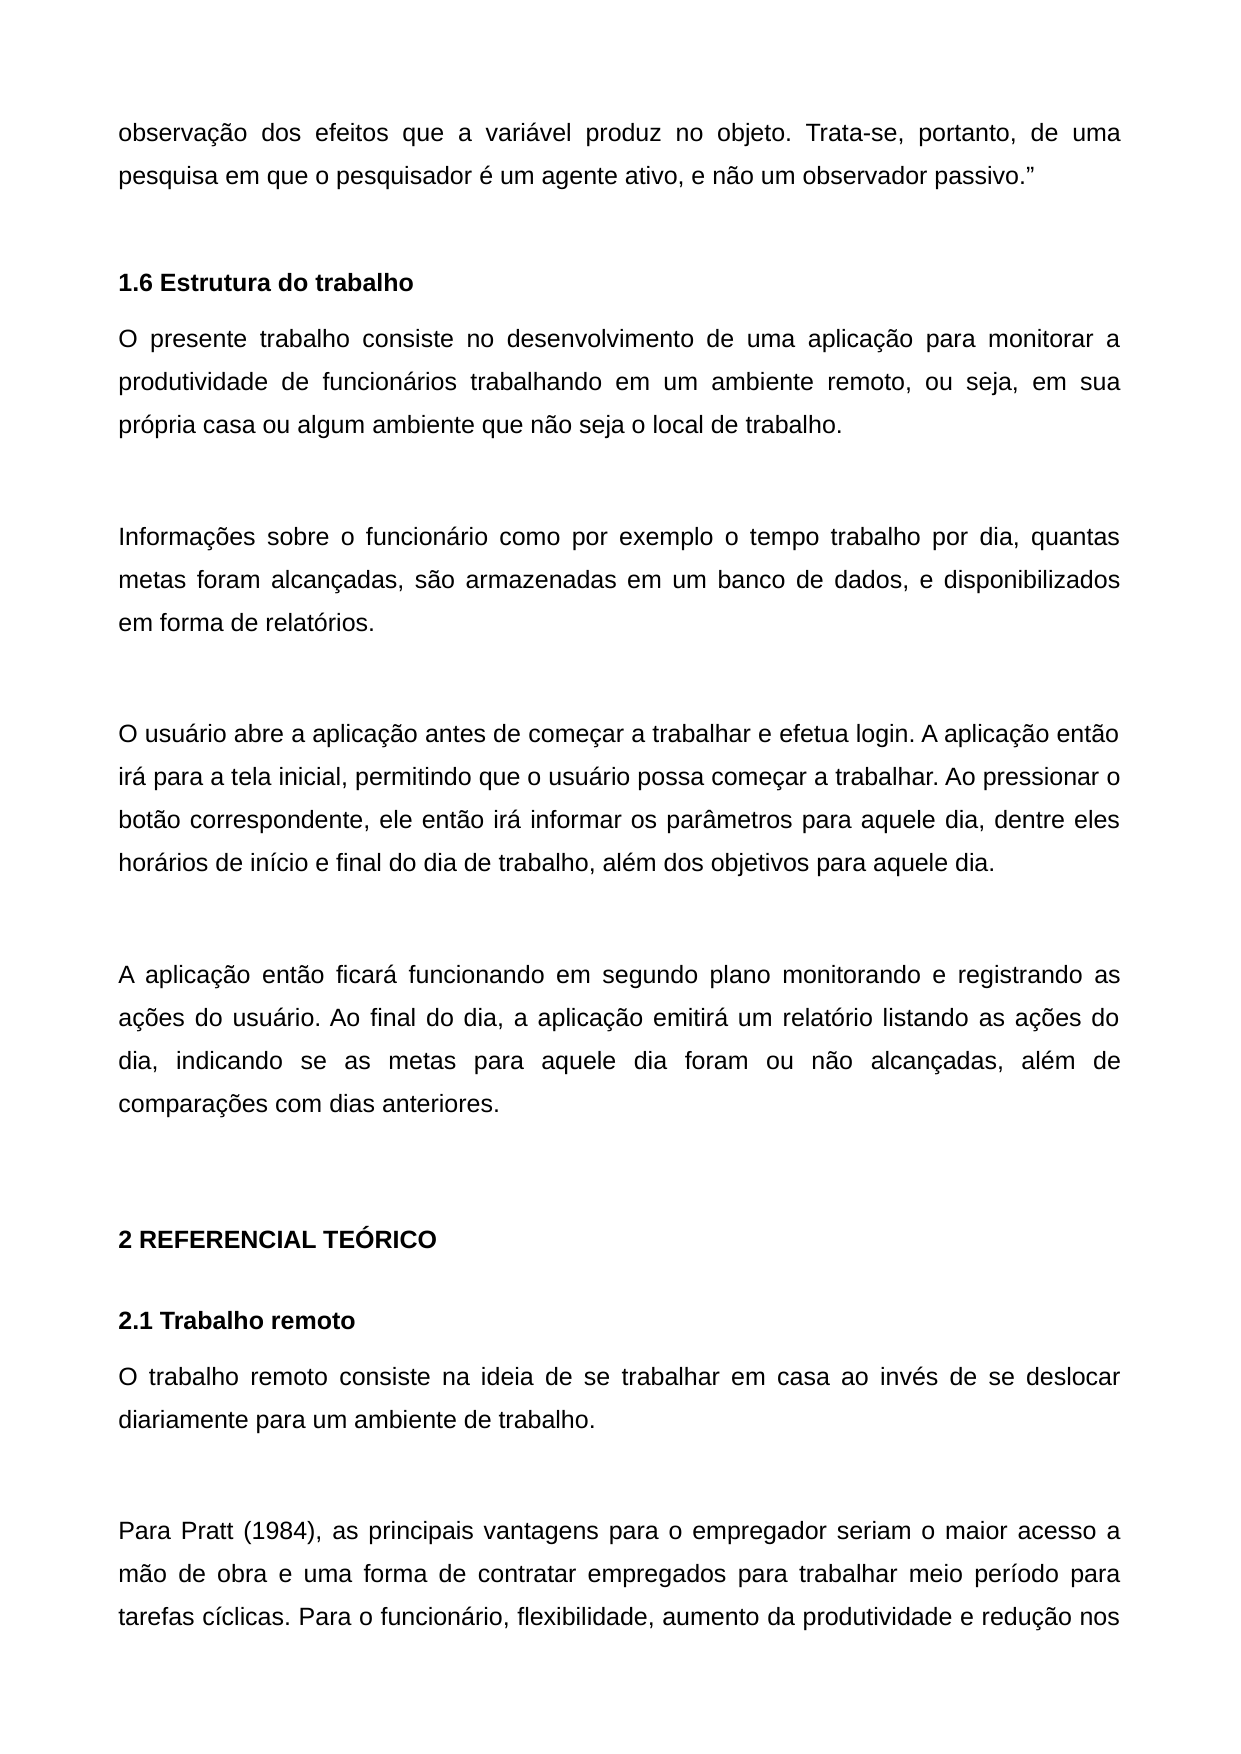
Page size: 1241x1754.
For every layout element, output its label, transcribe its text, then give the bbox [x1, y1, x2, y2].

subtitle 1.6 Estrutura do trabalho [118, 268, 1122, 297]
subtitle 2 REFERENCIAL TEÓRICO [118, 1225, 1122, 1254]
text O presente trabalho consiste no desenvolvimento de uma aplicação para monitorar a produtividade de funcionários trabalhando em um ambiente remoto, ou seja, em sua própria casa ou algum ambiente que não seja o local de trabalho. [118, 324, 1122, 439]
text Para Pratt (1984), as principais vantagens para o empregador seriam o maior acesso a mão de obra e uma forma de contratar empregados para trabalhar meio período para tarefas cíclicas. Para o funcionário, flexibilidade, aumento da produtividade e redução nos [118, 1516, 1122, 1631]
text O usuário abre a aplicação antes de começar a trabalhar e efetua login. A aplicação então irá para a tela inicial, permitindo que o usuário possa começar a trabalhar. Ao pressionar o botão correspondente, ele então irá informar os parâmetros para aquele dia, dentre eles horários de início e final do dia de trabalho, além dos objetivos para aquele dia. [118, 719, 1122, 877]
text A aplicação então ficará funcionando em segundo plano monitorando e registrando as ações do usuário. Ao final do dia, a aplicação emitirá um relatório listando as ações do dia, indicando se as metas para aquele dia foram ou não alcançadas, além de comparações com dias anteriores. [118, 959, 1122, 1118]
text Informações sobre o funcionário como por exemplo o tempo trabalho por dia, quantas metas foram alcançadas, são armazenadas em um banco de dados, e disponibilizados em forma de relatórios. [118, 521, 1122, 636]
subtitle 2.1 Trabalho remoto [118, 1306, 1122, 1334]
text observação dos efeitos que a variável produz no objeto. Trata-se, portanto, de uma pesquisa em que o pesquisador é um agente ativo, e não um observador passivo.” [118, 118, 1122, 190]
text O trabalho remoto consiste na ideia de se trabalhar em casa ao invés de se deslocar diariamente para um ambiente de trabalho. [118, 1361, 1122, 1433]
